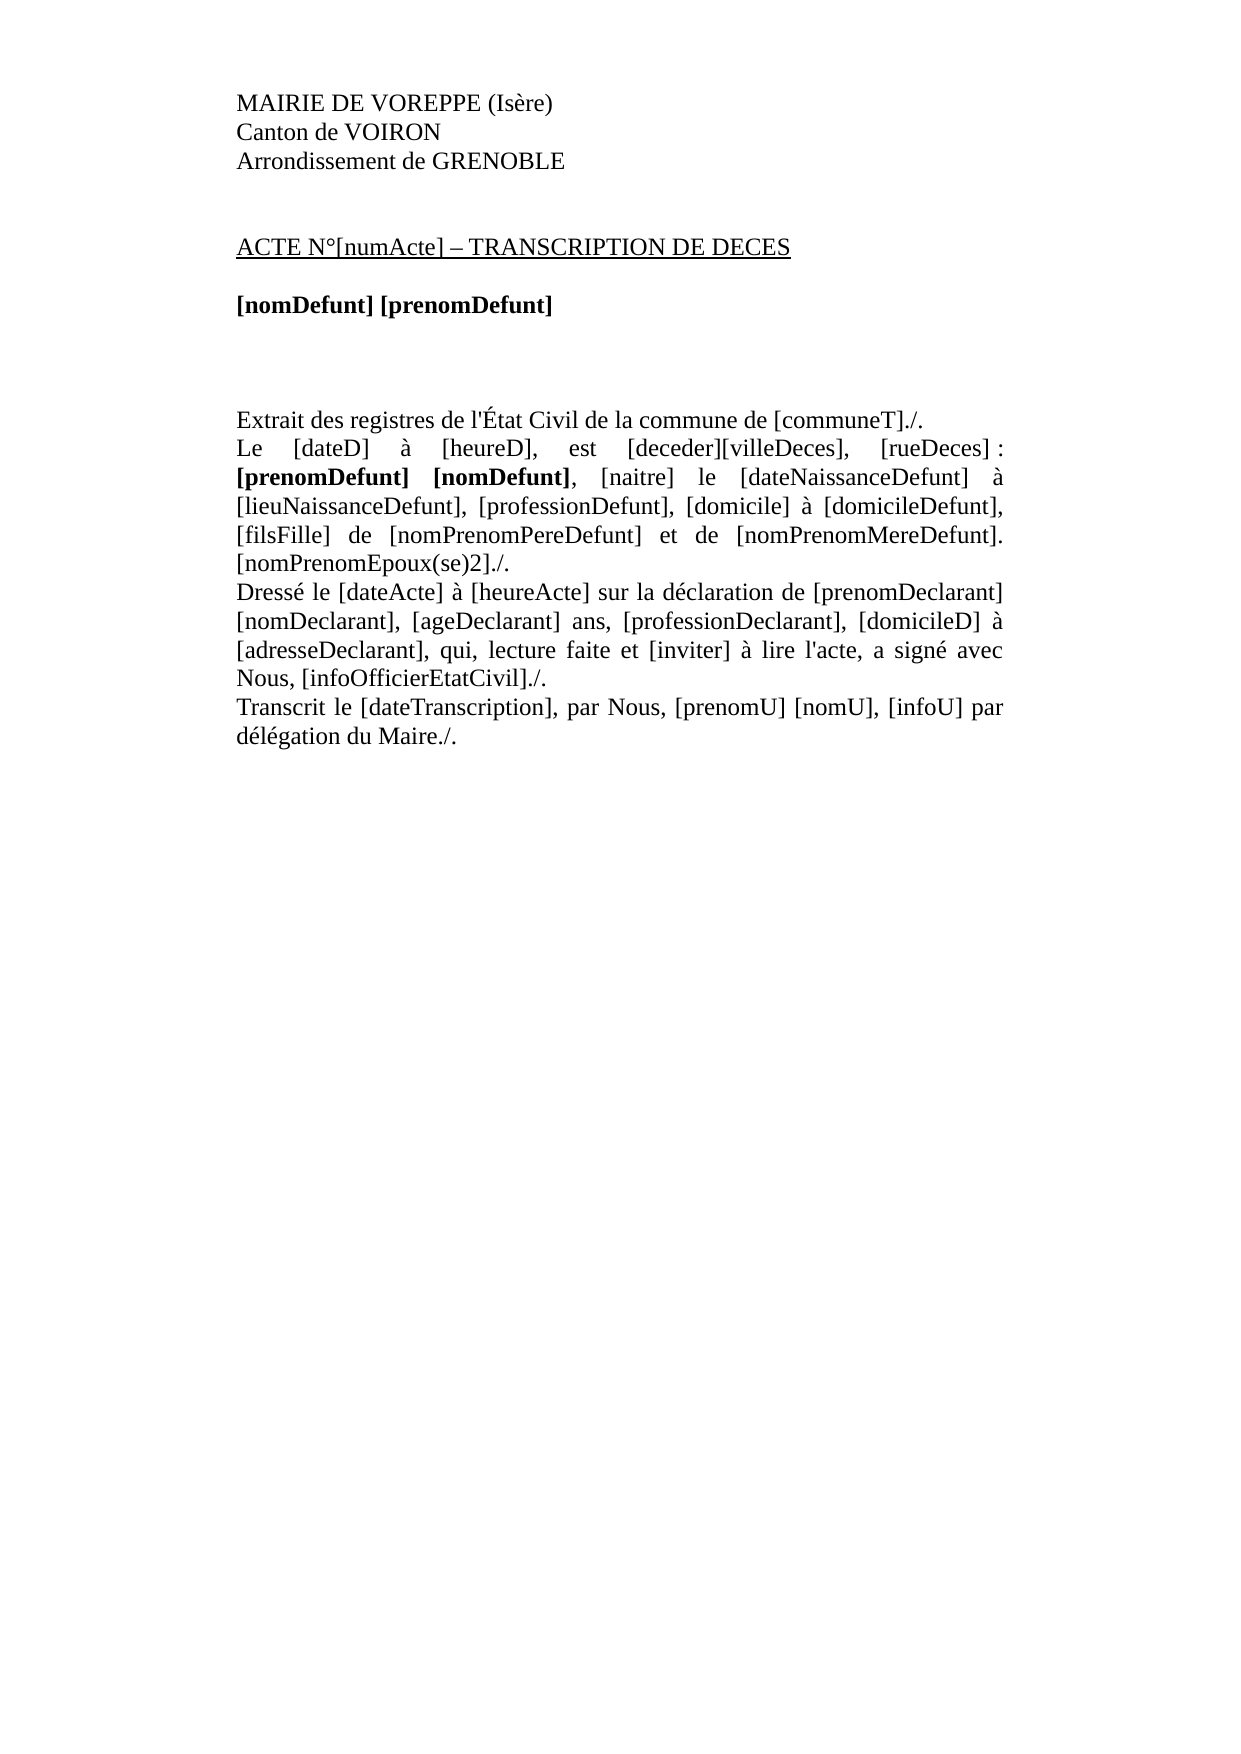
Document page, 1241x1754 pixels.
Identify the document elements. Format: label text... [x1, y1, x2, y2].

text Canton de VOIRON [236, 117, 1004, 146]
text Le [dateD] à [heureD], est [deceder][villeDeces], [rueDeces] : [prenomDefunt] [nomDefunt], [naitre] le [dateNaissanceDefunt] à [lieuNaissanceDefunt], [professionDefunt], [domicile] à [domicileDefunt], [filsFille] de [nomPrenomPereDefunt] et de [nomPrenomMereDefunt]. [nomPrenomEpoux(se)2]./. [236, 433, 1004, 577]
text MAIRIE DE VOREPPE (Isère) [236, 88, 1004, 117]
text Extrait des registres de l'État Civil de la commune de [communeT]./. [236, 405, 1004, 433]
text ACTE N°[numActe] – TRANSCRIPTION DE DECES [236, 232, 1004, 261]
text Arrondissement de GRENOBLE [236, 146, 1004, 175]
text Transcrit le [dateTranscription], par Nous, [prenomU] [nomU], [infoU] par délégation du Maire./. [236, 692, 1004, 750]
text Dressé le [dateActe] à [heureActe] sur la déclaration de [prenomDeclarant] [nomDeclarant], [ageDeclarant] ans, [professionDeclarant], [domicileD] à [adresseDeclarant], qui, lecture faite et [inviter] à lire l'acte, a signé avec Nous, [infoOfficierEtatCivil]./. [236, 577, 1004, 692]
text [nomDefunt] [prenomDefunt] [236, 290, 1004, 318]
